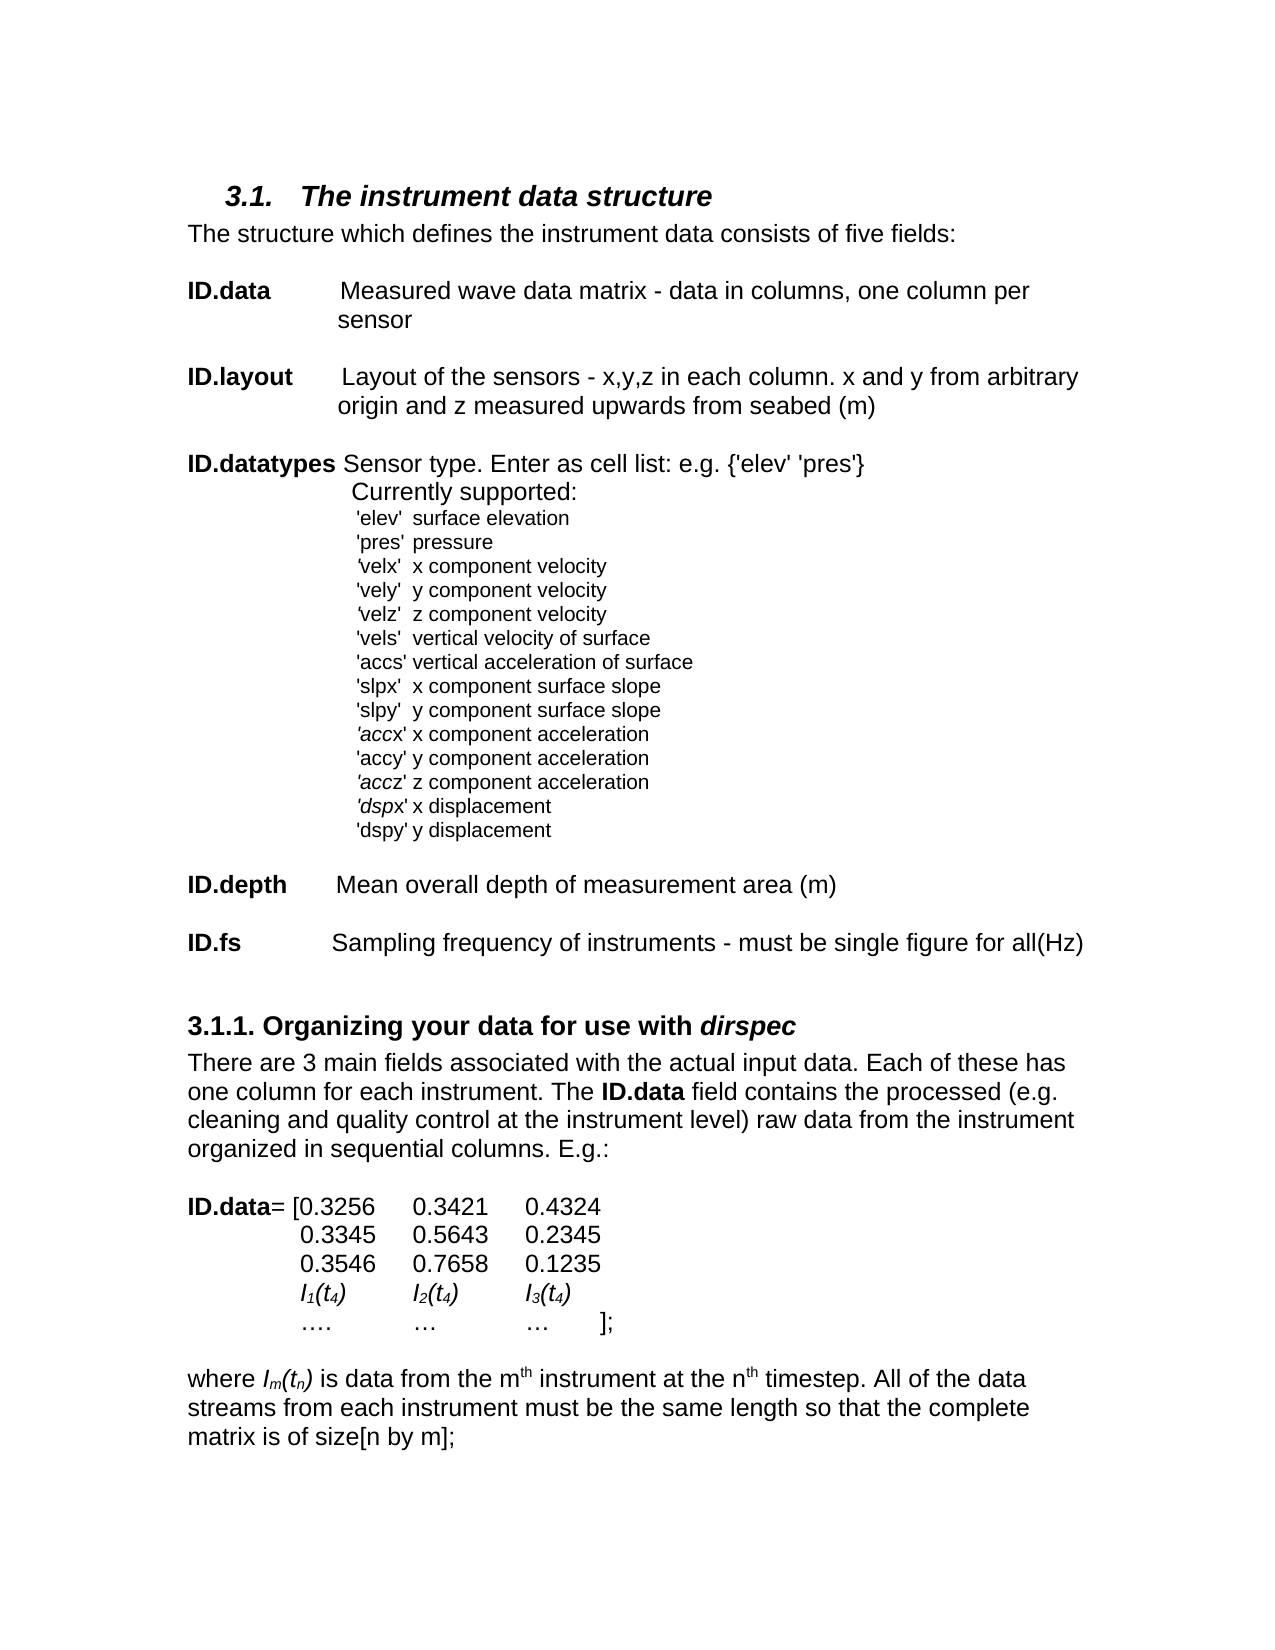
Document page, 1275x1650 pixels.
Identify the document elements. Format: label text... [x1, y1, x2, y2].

text 'accz' z component acceleration [187, 769, 1088, 793]
text 'accx' x component acceleration [187, 722, 1088, 746]
text Currently supported: [187, 477, 1088, 506]
subtitle The instrument data structure [225, 179, 1088, 212]
text There are 3 main fields associated with the actual input data. Each of these has one column for each instrument. The ID.data field contains the processed (e.g. cleaning and quality control at the instrument level) raw data from the instrument organized in sequential columns. E.g.: [187, 1048, 1088, 1163]
text 'vely' y component velocity [187, 578, 1088, 602]
text ID.depth Mean overall depth of measurement area (m) [187, 870, 1088, 899]
text 'dspy' y displacement [187, 817, 1088, 841]
text 'elev' surface elevation [187, 506, 1088, 530]
text 'dspx' x displacement [187, 793, 1088, 817]
text 'slpx' x component surface slope [187, 674, 1088, 698]
text 'accy' y component acceleration [187, 746, 1088, 769]
text 'velx' x component velocity [187, 554, 1088, 578]
text 'velz' z component velocity [187, 602, 1088, 626]
text ID.datatypes Sensor type. Enter as cell list: e.g. {'elev' 'pres'} [187, 448, 1088, 477]
text …. … … ]; [187, 1306, 1088, 1335]
text 'vels' vertical velocity of surface [187, 626, 1088, 650]
text 0.3546 0.7658 0.1235 [187, 1249, 1088, 1278]
text The structure which defines the instrument data consists of five fields: [187, 218, 1088, 247]
text 'accs' vertical acceleration of surface [187, 650, 1088, 674]
text where Im(tn) is data from the mth instrument at the nth timestep. All of the data streams from each instrument must be the same length so that the complete matrix is of size[n by m]; [187, 1364, 1088, 1450]
text 0.3345 0.5643 0.2345 [187, 1220, 1088, 1249]
text 'pres' pressure [187, 530, 1088, 554]
text ID.fs Sampling frequency of instruments - must be single figure for all(Hz) [187, 928, 1088, 956]
text ID.data Measured wave data matrix - data in columns, one column per sensor [187, 276, 1088, 333]
text ID.layout Layout of the sensors - x,y,z in each column. x and y from arbitrary origin and z measured upwards from seabed (m) [187, 362, 1088, 420]
text 'slpy' y component surface slope [187, 698, 1088, 722]
text I1(t4) I2(t4) I3(t4) [187, 1278, 1088, 1306]
text ID.data= [0.3256 0.3421 0.4324 [187, 1191, 1088, 1220]
subtitle Organizing your data for use with dirspec [187, 1010, 1088, 1041]
